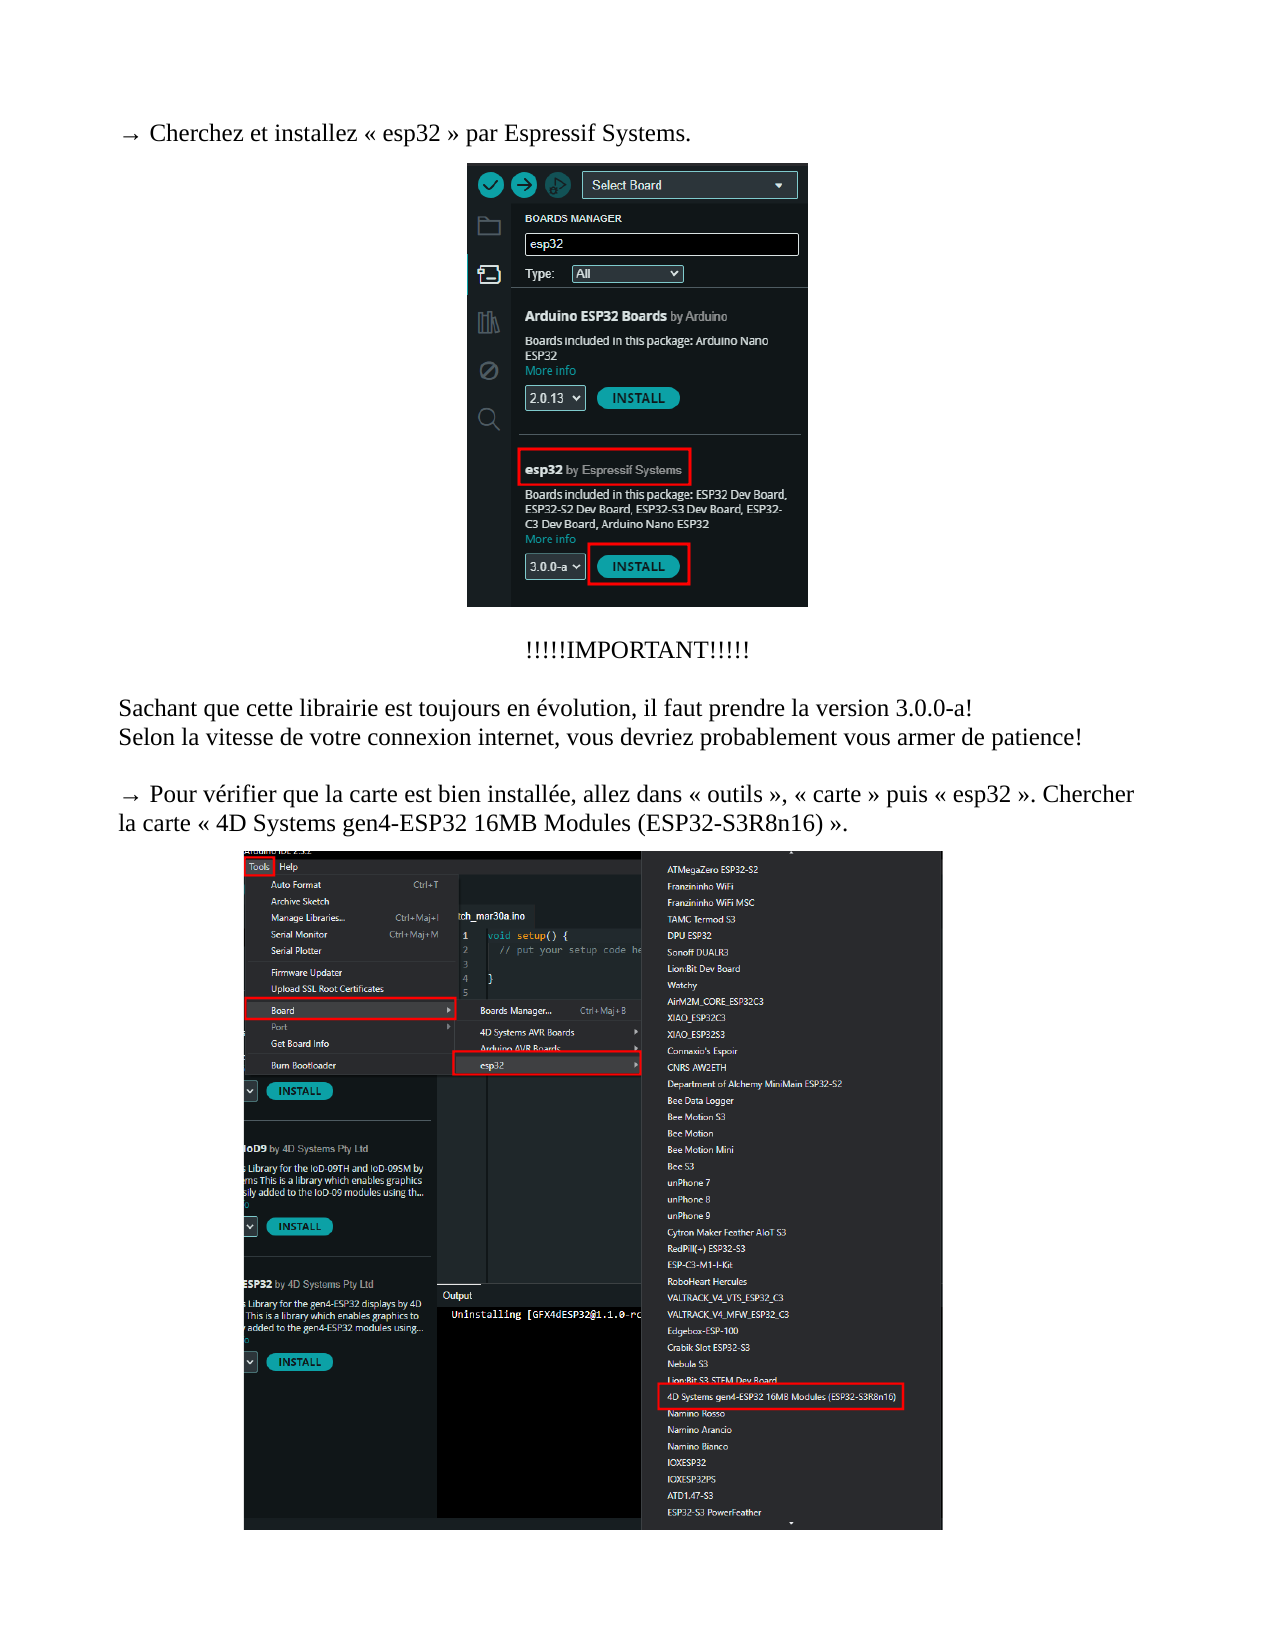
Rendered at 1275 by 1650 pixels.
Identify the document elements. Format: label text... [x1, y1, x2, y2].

picture [243, 851, 943, 1530]
text → Pour vérifier que la carte est bien installée, allez dans « outils », « carte » puis « esp32 ». Chercher la carte « 4D Systems gen4-ESP32 16MB Modules (ESP32-S3R8n16) ». [118, 779, 1157, 837]
text !!!!!IMPORTANT!!!!! [118, 636, 1157, 664]
text Selon la vitesse de votre connexion internet, vous devriez probablement vous armer de patience! [118, 722, 1157, 751]
text Sachant que cette librairie est toujours en évolution, il faut prendre la version 3.0.0-a! [118, 693, 1157, 722]
text → Cherchez et installez « esp32 » par Espressif Systems. [118, 118, 1157, 147]
picture [467, 163, 808, 607]
